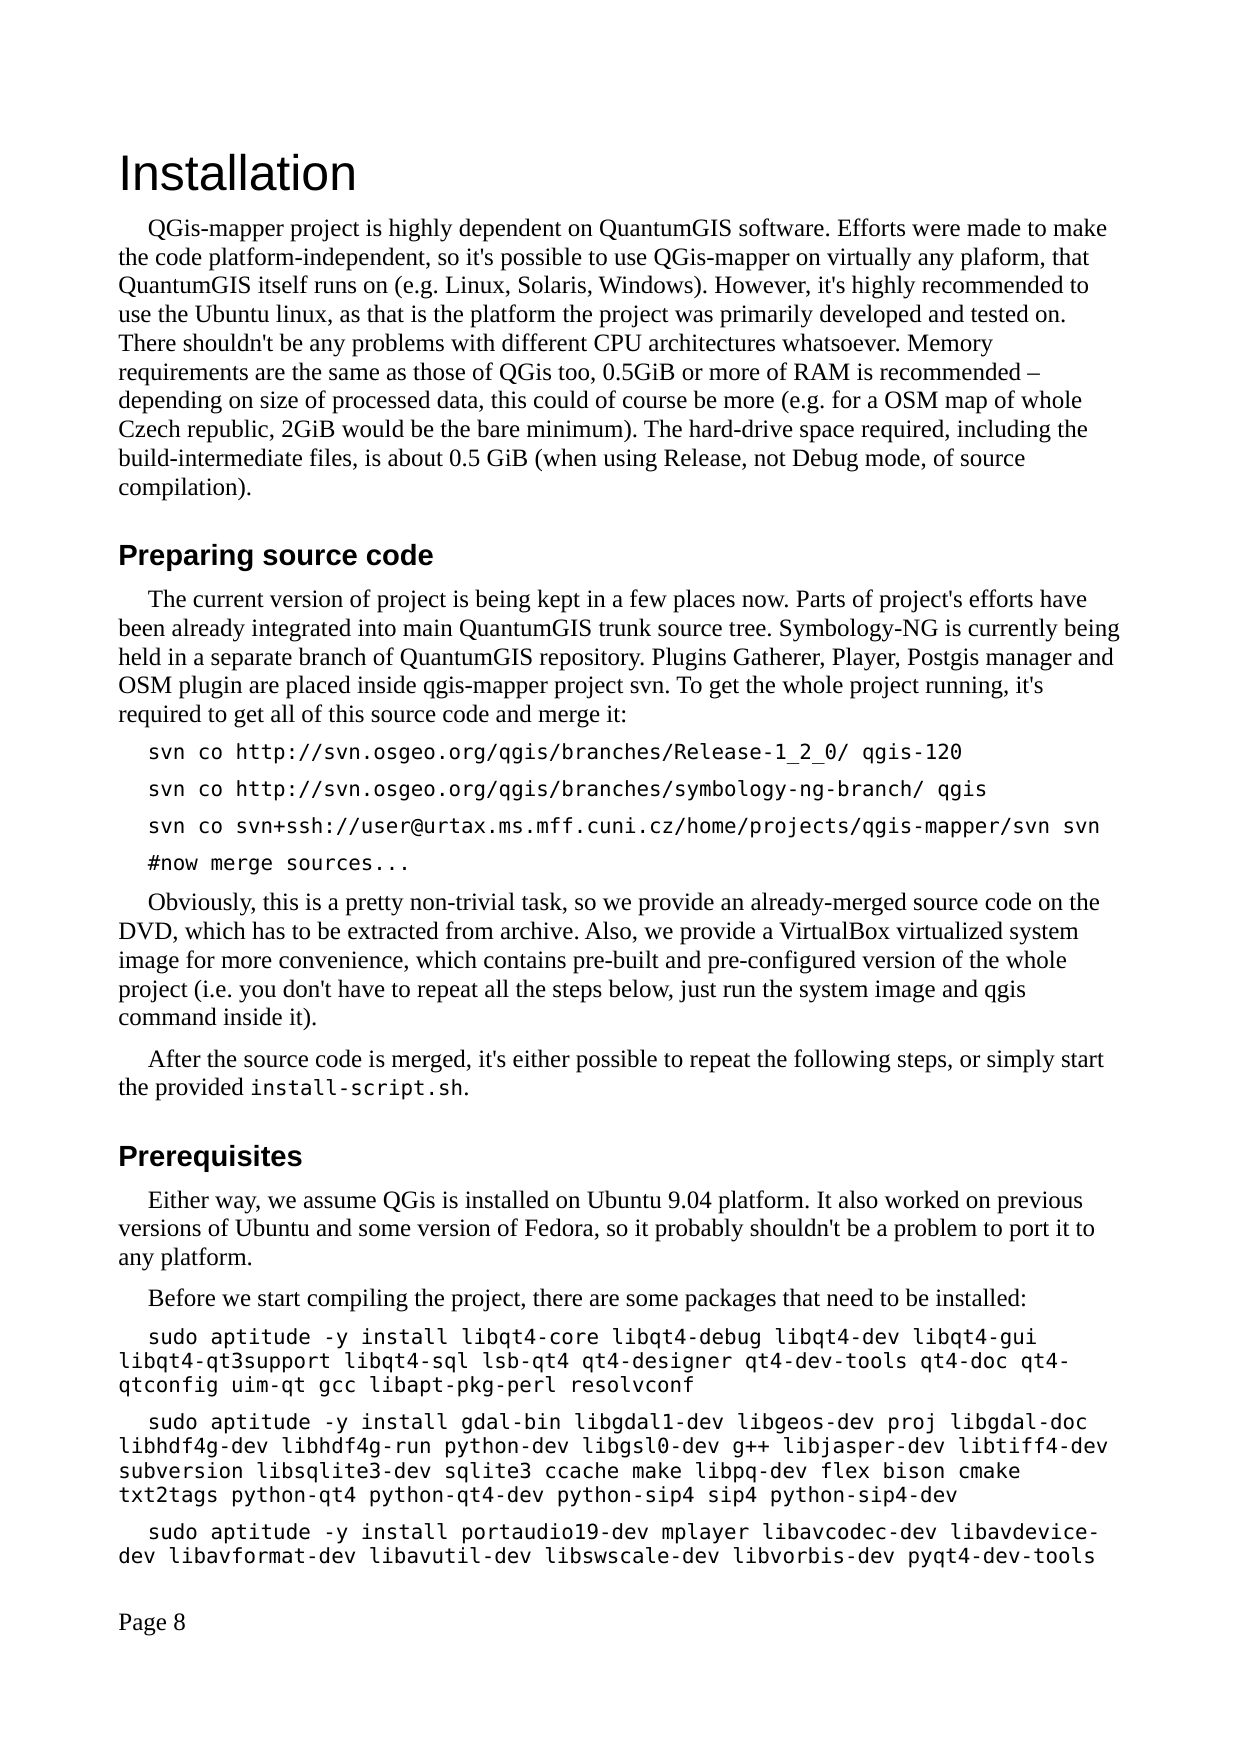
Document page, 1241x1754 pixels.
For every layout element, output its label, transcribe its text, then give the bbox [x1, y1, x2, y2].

text svn co svn+ssh://user@urtax.ms.mff.cuni.cz/home/projects/qgis-mapper/svn svn [118, 814, 1122, 838]
text #now merge sources... [118, 851, 1122, 875]
text Either way, we assume QGis is installed on Ubuntu 9.04 platform. It also worked on previous versions of Ubuntu and some version of Fedora, so it probably shouldn't be a problem to port it to any platform. [118, 1185, 1122, 1271]
text svn co http://svn.osgeo.org/qgis/branches/Release-1_2_0/ qgis-120 [118, 740, 1122, 765]
text sudo aptitude -y install portaudio19-dev mplayer libavcodec-dev libavdevice-dev libavformat-dev libavutil-dev libswscale-dev libvorbis-dev pyqt4-dev-tools [118, 1520, 1122, 1568]
text sudo aptitude -y install gdal-bin libgdal1-dev libgeos-dev proj libgdal-doc libhdf4g-dev libhdf4g-run python-dev libgsl0-dev g++ libjasper-dev libtiff4-dev subversion libsqlite3-dev sqlite3 ccache make libpq-dev flex bison cmake txt2tags python-qt4 python-qt4-dev python-sip4 sip4 python-sip4-dev [118, 1410, 1122, 1507]
text After the source code is merged, it's either possible to repeat the following steps, or simply start the provided install-script.sh. [118, 1044, 1122, 1101]
text Obviously, this is a pretty non-trivial task, so we provide an already-merged source code on the DVD, which has to be extracted from archive. Also, we provide a VirtualBox virtualized system image for more convenience, which contains pre-built and pre-configured version of the whole project (i.e. you don't have to repeat all the steps below, just run the system image and qgis command inside it). [118, 887, 1122, 1031]
text sudo aptitude -y install libqt4-core libqt4-debug libqt4-dev libqt4-gui libqt4-qt3support libqt4-sql lsb-qt4 qt4-designer qt4-dev-tools qt4-doc qt4-qtconfig uim-qt gcc libapt-pkg-perl resolvconf [118, 1325, 1122, 1398]
subtitle Installation [118, 143, 1122, 201]
subtitle Prerequisites [118, 1139, 1122, 1172]
subtitle Preparing source code [118, 538, 1122, 572]
text svn co http://svn.osgeo.org/qgis/branches/symbology-ng-branch/ qgis [118, 777, 1122, 801]
text The current version of project is being kept in a few places now. Parts of project's efforts have been already integrated into main QuantumGIS trunk source tree. Symbology-NG is currently being held in a separate branch of QuantumGIS repository. Plugins Gatherer, Player, Postgis manager and OSM plugin are placed inside qgis-mapper project svn. To get the whole project running, it's required to get all of this source code and merge it: [118, 584, 1122, 728]
text QGis-mapper project is highly dependent on QuantumGIS software. Efforts were made to make the code platform-independent, so it's possible to use QGis-mapper on virtually any plaform, that QuantumGIS itself runs on (e.g. Linux, Solaris, Windows). However, it's highly recommended to use the Ubuntu linux, as that is the platform the project was primarily developed and tested on. There shouldn't be any problems with different CPU architectures whatsoever. Memory requirements are the same as those of QGis too, 0.5GiB or more of RAM is recommended – depending on size of processed data, this could of course be more (e.g. for a OSM map of whole Czech republic, 2GiB would be the bare minimum). The hard-drive space required, including the build-intermediate files, is about 0.5 GiB (when using Release, not Debug mode, of source compilation). [118, 213, 1122, 501]
text Before we start compiling the project, there are some packages that need to be installed: [118, 1283, 1122, 1312]
